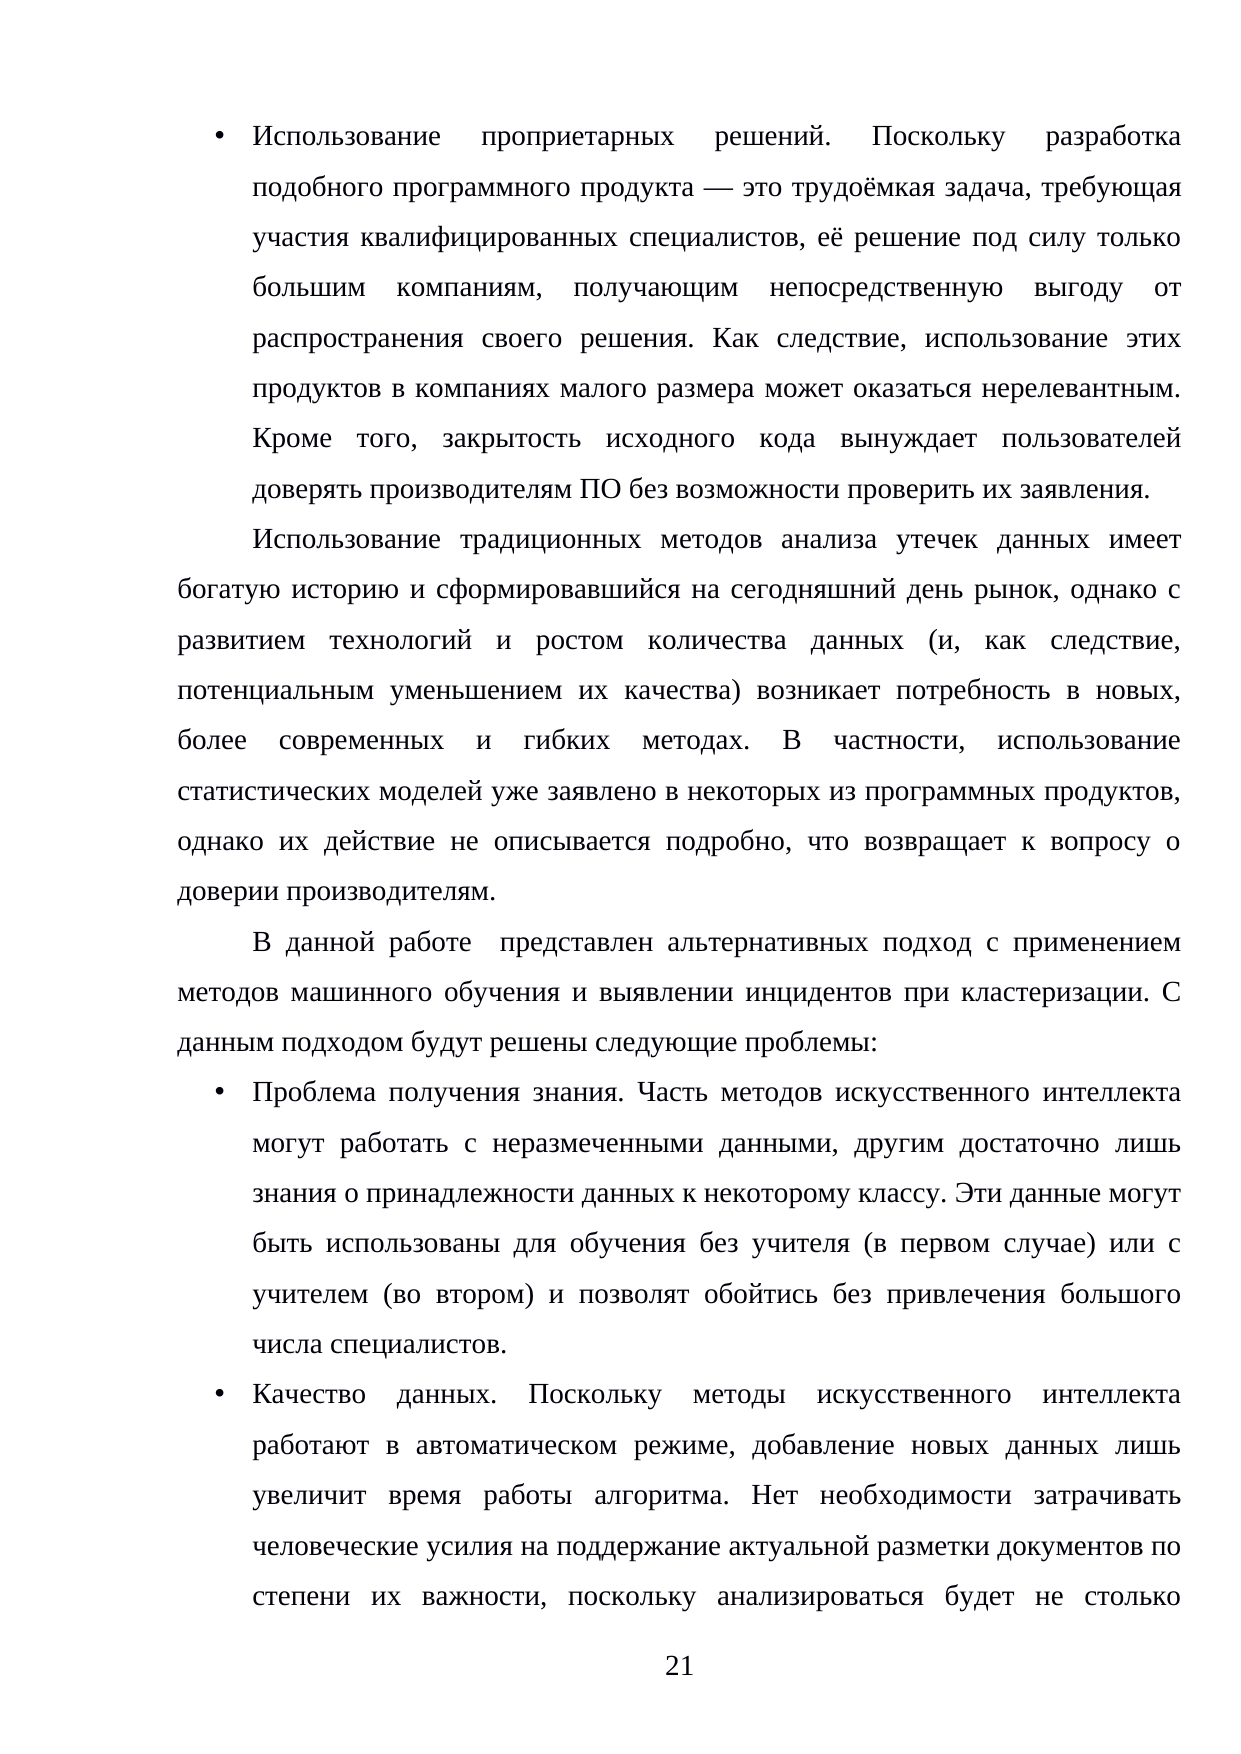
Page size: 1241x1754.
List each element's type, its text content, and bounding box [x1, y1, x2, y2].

text В данной работе представлен альтернативных подход с применением методов машинного обучения и выявлении инцидентов при кластеризации. С данным подходом будут решены следующие проблемы: [177, 924, 1182, 1058]
list Проблема получения знания. Часть методов искусственного интеллекта могут работать с неразмеченными данными, другим достаточно лишь знания о принадлежности данных к некоторому классу. Эти данные могут быть использованы для обучения без учителя (в первом случае) или с учителем (во втором) и позволят обойтись без привлечения большого числа специалистов. [214, 1074, 1182, 1360]
list Использование проприетарных решений. Поскольку разработка подобного программного продукта — это трудоёмкая задача, требующая участия квалифицированных специалистов, её решение под силу только большим компаниям, получающим непосредственную выгоду от распространения своего решения. Как следствие, использование этих продуктов в компаниях малого размера может оказаться нерелевантным. Кроме того, закрытость исходного кода вынуждает пользователей доверять производителям ПО без возможности проверить их заявления. [214, 118, 1182, 504]
list Качество данных. Поскольку методы искусственного интеллекта работают в автоматическом режиме, добавление новых данных лишь увеличит время работы алгоритма. Нет необходимости затрачивать человеческие усилия на поддержание актуальной разметки документов по степени их важности, поскольку анализироваться будет не столько [214, 1377, 1182, 1611]
text Использование традиционных методов анализа утечек данных имеет богатую историю и сформировавшийся на сегодняшний день рынок, однако с развитием технологий и ростом количества данных (и, как следствие, потенциальным уменьшением их качества) возникает потребность в новых, более современных и гибких методах. В частности, использование статистических моделей уже заявлено в некоторых из программных продуктов, однако их действие не описывается подробно, что возвращает к вопросу о доверии производителям. [177, 521, 1182, 907]
